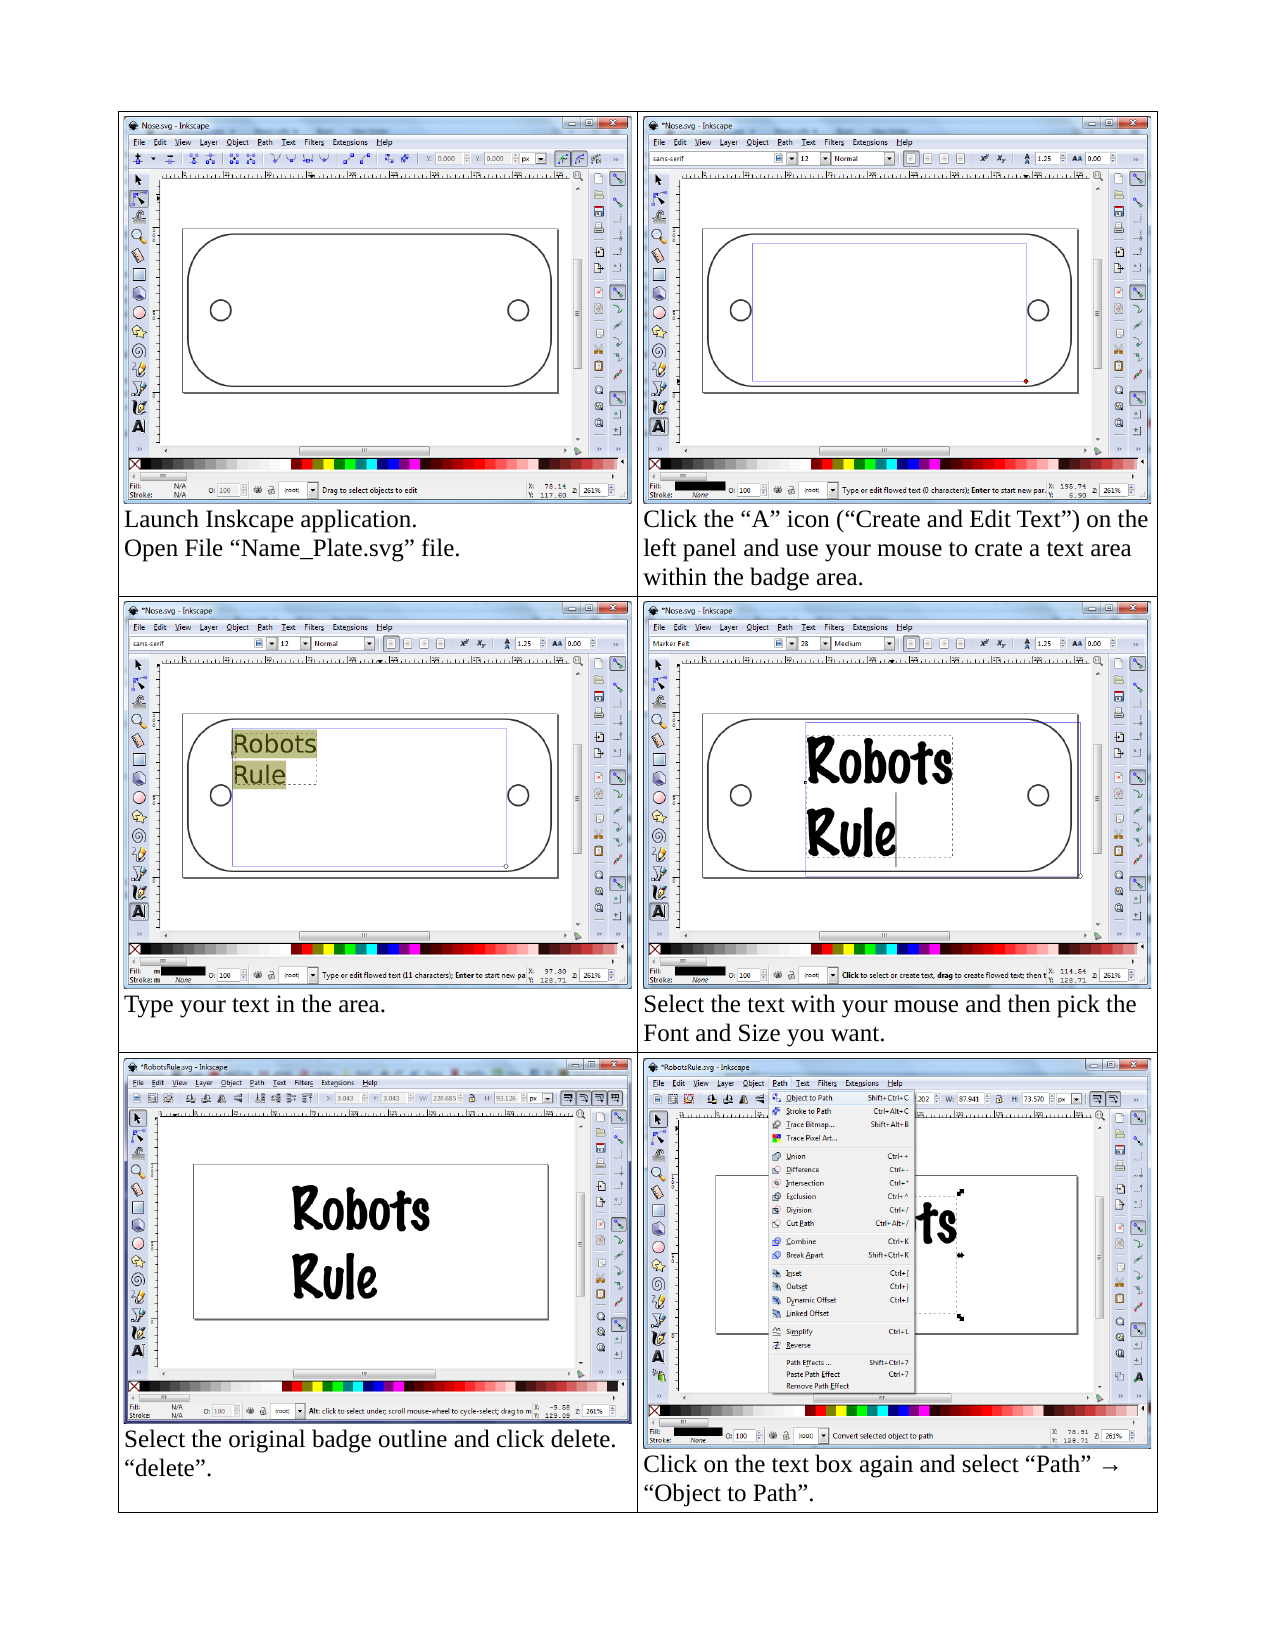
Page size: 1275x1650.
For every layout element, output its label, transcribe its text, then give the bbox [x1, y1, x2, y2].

table_cell Select the original badge outline and click delete. “delete”. [119, 1053, 637, 1512]
picture [643, 1058, 1152, 1449]
table_cell Select the text with your mouse and then pick the Font and Size you want. [638, 597, 1157, 1052]
table_header Launch Inskcape application. Open File “Name_Plate.svg” file. [119, 112, 637, 596]
table_cell Click on the text box again and select “Path” → “Object to Path”. [638, 1053, 1157, 1512]
picture [123, 116, 632, 504]
table_cell Type your text in the area. [119, 597, 637, 1052]
table_header Click the “A” icon (“Create and Edit Text”) on the left panel and use your mouse to crate a text area within the badge area. [638, 112, 1157, 596]
picture [643, 601, 1152, 989]
picture [643, 116, 1152, 504]
picture [123, 1058, 632, 1424]
picture [123, 601, 632, 989]
